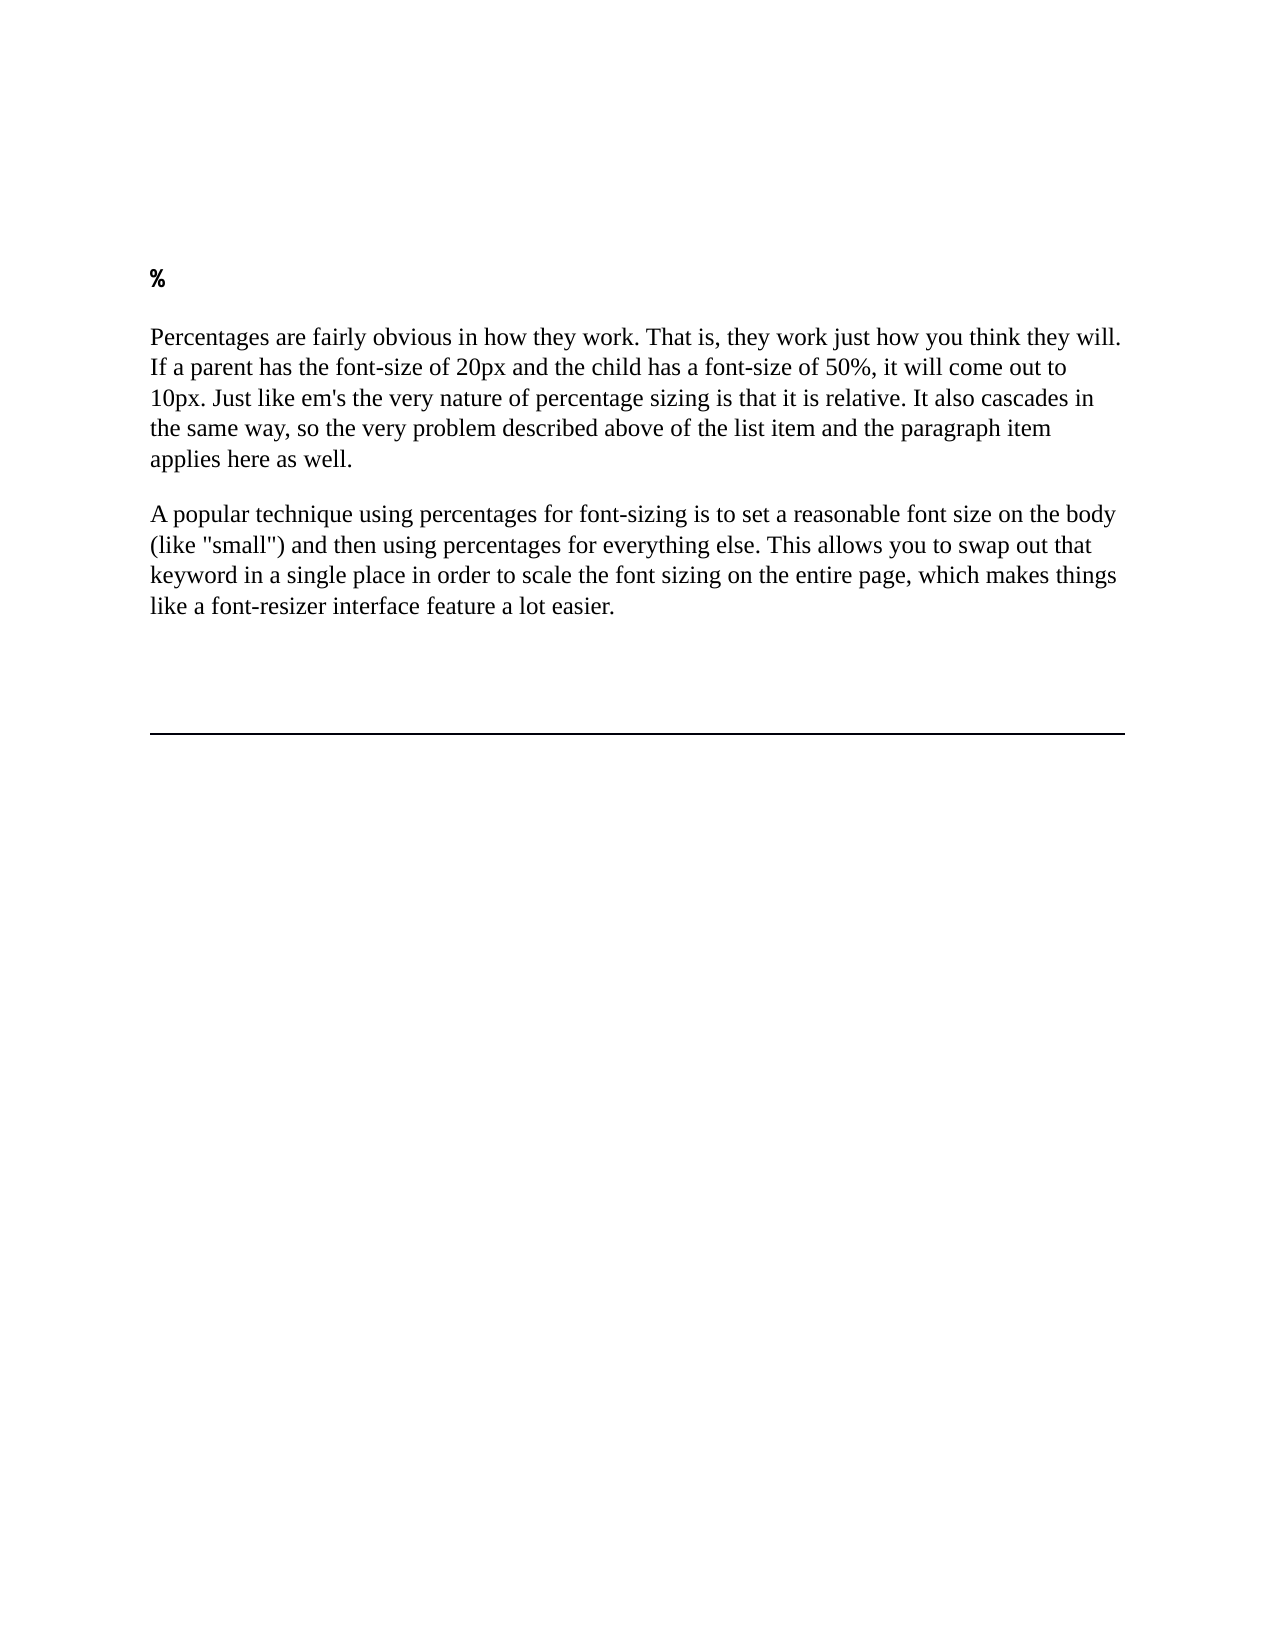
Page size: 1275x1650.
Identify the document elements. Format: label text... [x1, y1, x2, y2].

text A popular technique using percentages for font-sizing is to set a reasonable font size on the body (like "small") and then using percentages for everything else. This allows you to swap out that keyword in a single place in order to scale the font sizing on the entire page, which makes things like a font-resizer interface feature a lot easier. [150, 498, 1125, 620]
text Percentages are fairly obvious in how they work. That is, they work just how you think they will. If a parent has the font-size of 20px and the child has a font-size of 50%, it will come out to 10px. Just like em's the very nature of percentage sizing is that it is relative. It also cascades in the same way, so the very problem described above of the list item and the paragraph item applies here as well. [150, 320, 1125, 473]
text % [150, 261, 1125, 295]
